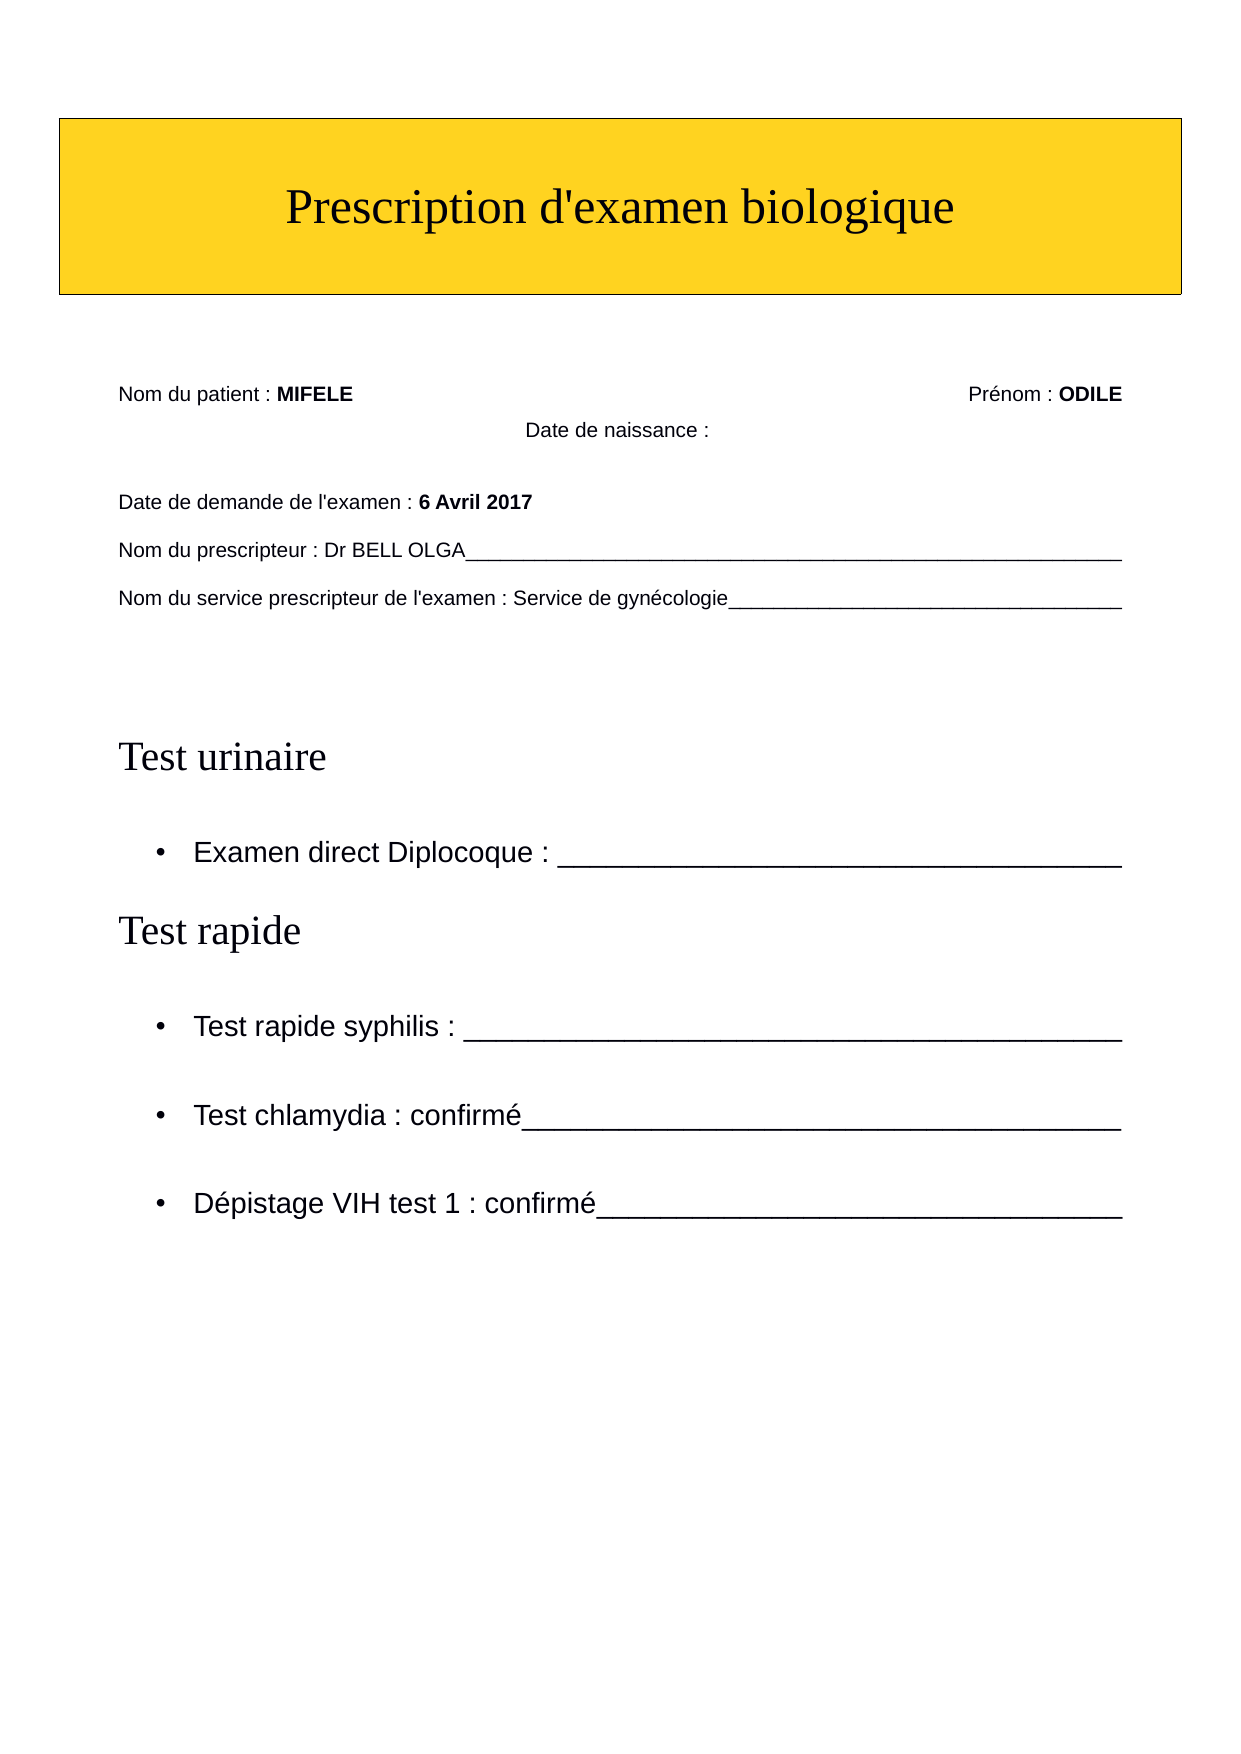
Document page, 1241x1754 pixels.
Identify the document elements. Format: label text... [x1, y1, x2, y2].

subtitle Test urinaire [118, 731, 1122, 779]
list Dépistage VIH test 1 : confirmé [156, 1143, 1122, 1231]
text Date de demande de l'examen : 6 Avril 2017 [118, 489, 1122, 513]
subtitle Test rapide [118, 905, 1122, 953]
list Test chlamydia : confirmé [156, 1054, 1122, 1143]
list Examen direct Diplocoque : [156, 792, 1122, 880]
text Nom du patient : MIFELE Prénom : ODILE [118, 382, 1122, 406]
text Nom du service prescripteur de l'examen : Service de gynécologie [118, 585, 1122, 609]
subtitle Prescription d'examen biologique [60, 119, 1181, 294]
text Date de naissance : [118, 418, 1122, 442]
list Test rapide syphilis : [156, 966, 1122, 1054]
text Nom du prescripteur : Dr BELL OLGA [118, 537, 1122, 561]
